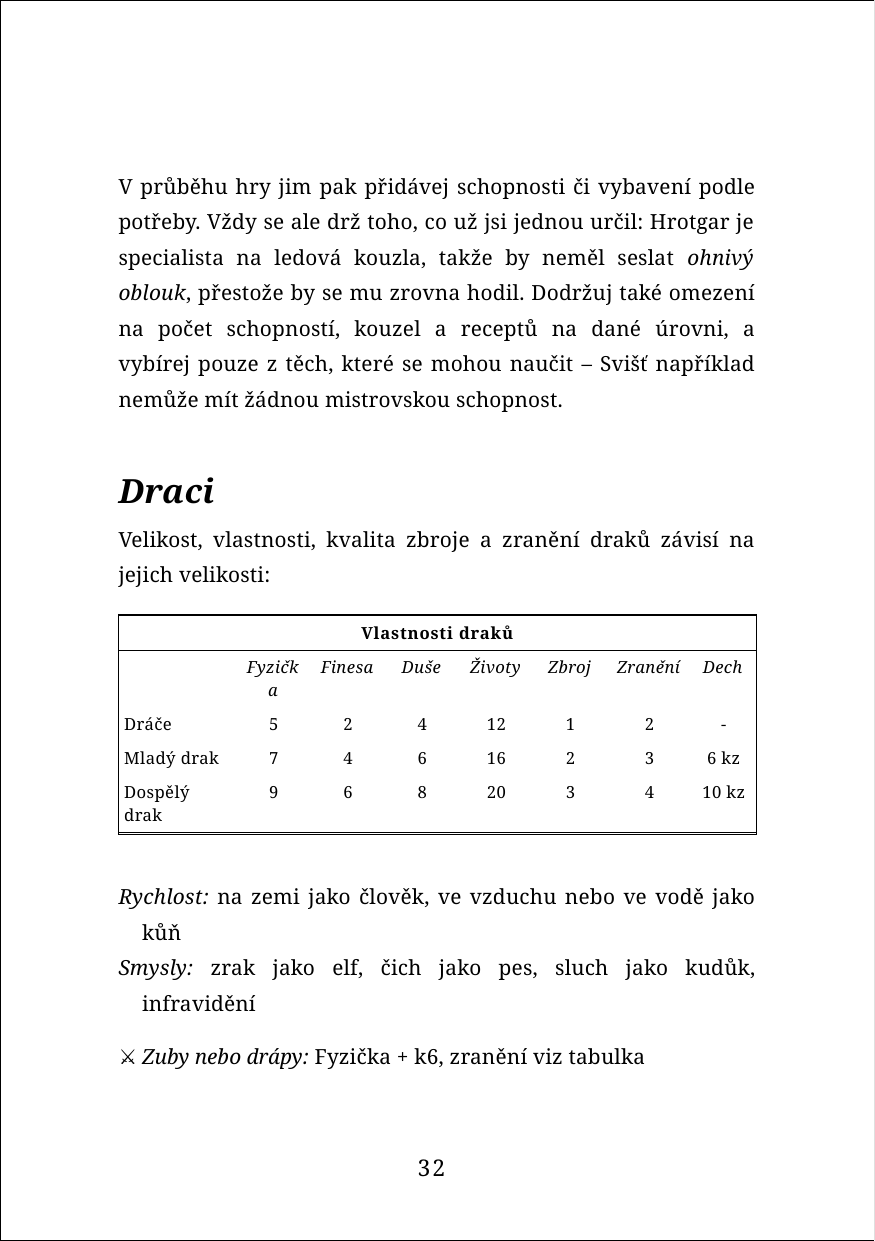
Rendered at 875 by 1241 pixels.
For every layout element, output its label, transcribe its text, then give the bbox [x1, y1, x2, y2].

text Rychlost: na zemi jako člověk, ve vzduchu nebo ve vodě jako kůň [118, 882, 756, 946]
table_cell 10 kz [691, 775, 756, 832]
table_cell 12 [459, 707, 533, 741]
table_cell Finesa [311, 651, 385, 707]
table_cell 9 [236, 775, 311, 832]
table_cell 1 [533, 707, 607, 741]
table_cell 6 [311, 775, 385, 832]
table_cell 3 [607, 741, 691, 775]
table_cell [119, 651, 236, 707]
table_cell Zbroj [533, 651, 607, 707]
text ⚔ Zuby nebo drápy: Fyzička + k6, zranění viz tabulka [118, 1042, 756, 1071]
table_cell 2 [311, 707, 385, 741]
table_cell 2 [607, 707, 691, 741]
table_cell 3 [533, 775, 607, 832]
table_cell Dech [691, 651, 756, 707]
table_cell Mladý drak [119, 741, 236, 775]
table_cell Duše [385, 651, 459, 707]
table_cell 6 [385, 741, 459, 775]
table_cell 8 [385, 775, 459, 832]
table_cell 7 [236, 741, 311, 775]
table_cell Dráče [119, 707, 236, 741]
table_cell 4 [385, 707, 459, 741]
table_cell 6 kz [691, 741, 756, 775]
table_cell 20 [459, 775, 533, 832]
text Smysly: zrak jako elf, čich jako pes, sluch jako kudůk, infravidění [118, 953, 756, 1017]
text V průběhu hry jim pak přidávej schopnosti či vybavení podle potřeby. Vždy se ale drž toho, co už jsi jednou určil: Hrotgar je specialista na ledová kouzla, takže by neměl seslat ohnivý oblouk, přestože by se mu zrovna hodil. Dodržuj také omezení na počet schopností, kouzel a receptů na dané úrovni, a vybírej pouze z těch, které se mohou naučit – Svišť například nemůže mít žádnou mistrovskou schopnost. [118, 172, 756, 413]
table_cell Životy [459, 651, 533, 707]
table_header Vlastnosti draků [119, 616, 756, 650]
table_cell Fyzička [236, 651, 311, 707]
table_cell 4 [607, 775, 691, 832]
text Velikost, vlastnosti, kvalita zbroje a zranění draků závisí na jejich velikosti: [118, 525, 756, 589]
table_cell - [691, 707, 756, 741]
subtitle Draci [118, 468, 756, 513]
table_cell 2 [533, 741, 607, 775]
table_cell 5 [236, 707, 311, 741]
table_cell 16 [459, 741, 533, 775]
table_cell Dospělý drak [119, 775, 236, 832]
table_cell 4 [311, 741, 385, 775]
table_cell Zranění [607, 651, 691, 707]
